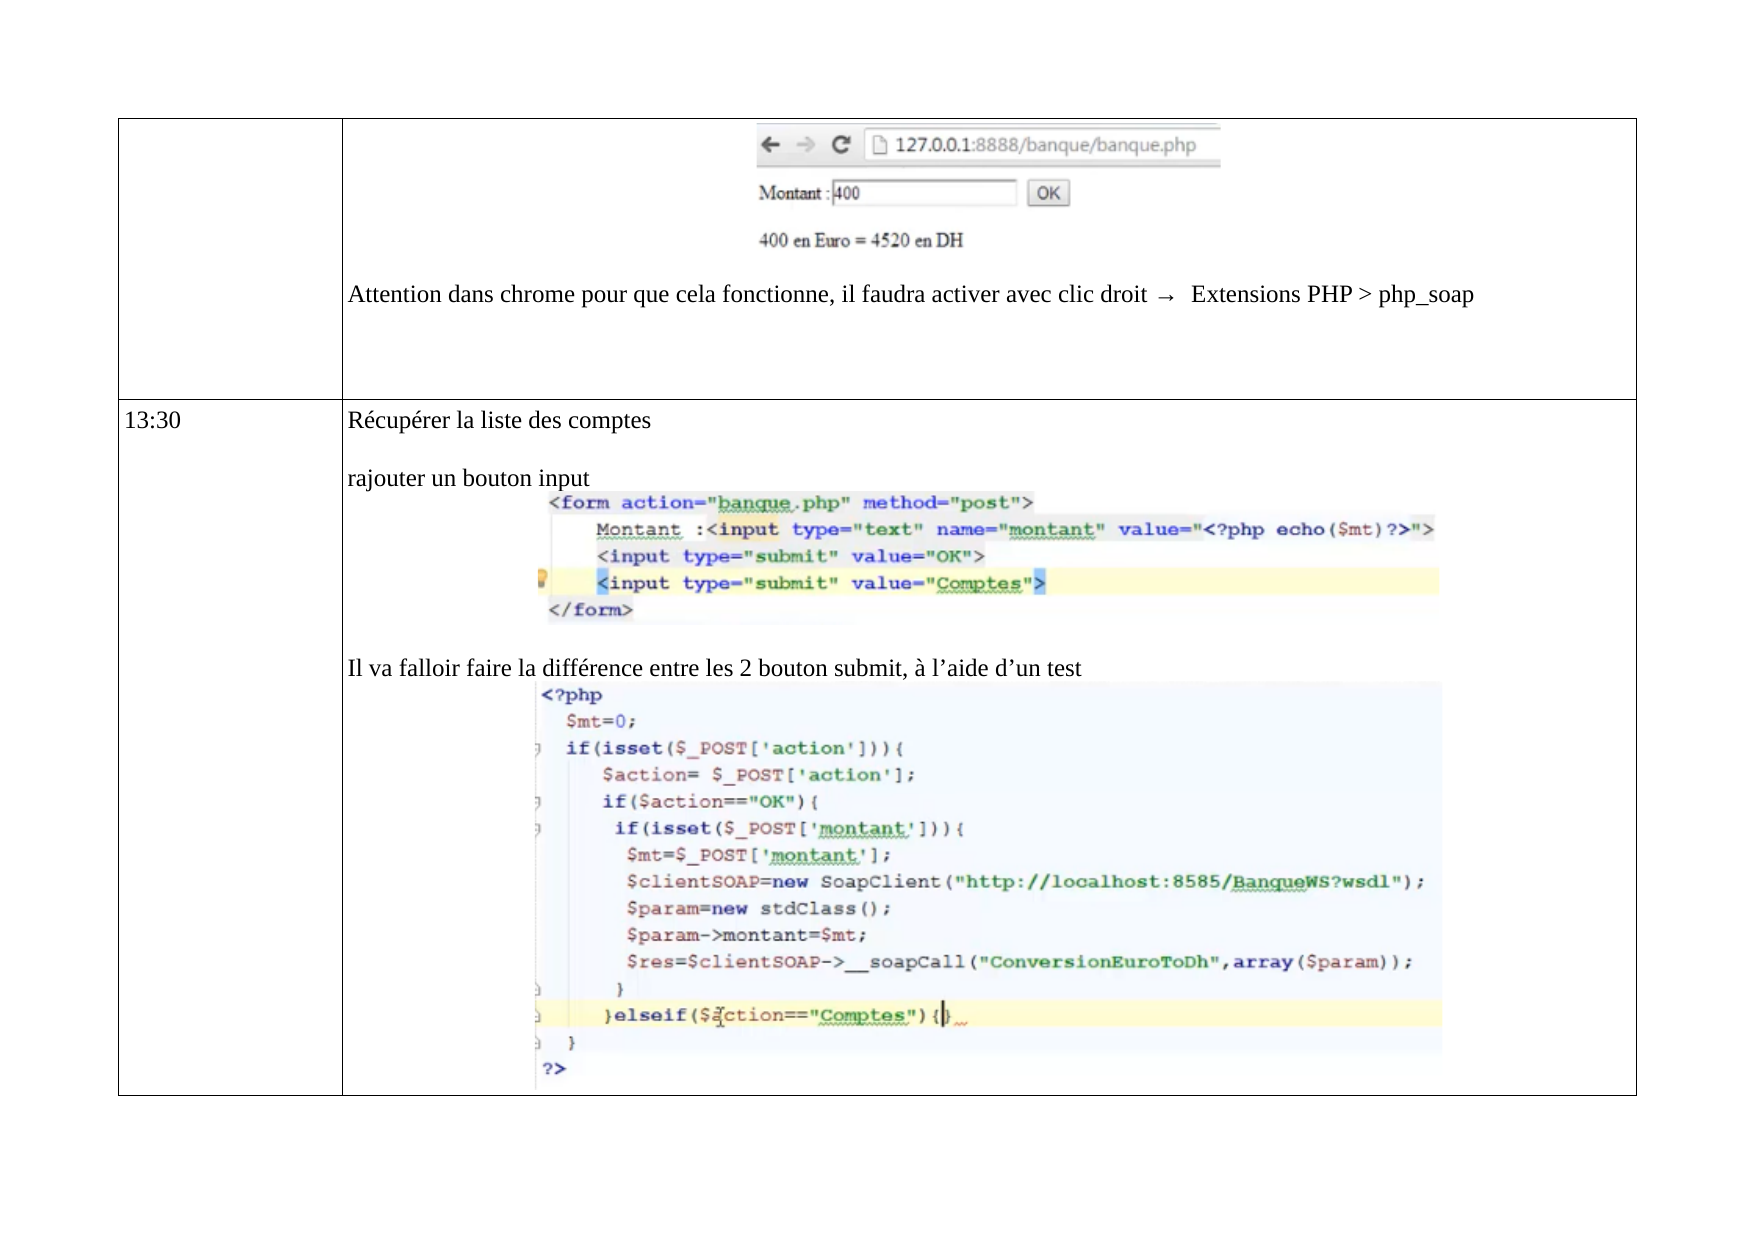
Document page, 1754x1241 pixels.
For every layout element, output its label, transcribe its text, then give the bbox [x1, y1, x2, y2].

picture [537, 491, 1440, 625]
table_cell Récupérer la liste des comptes rajouter un bouton input Il va falloir faire la différence entre les 2 bouton submit, à l’aide d’un test [343, 400, 1636, 1095]
table_cell [119, 119, 342, 399]
picture [534, 681, 1443, 1090]
table_cell 13:30 [119, 400, 342, 1095]
table_cell Attention dans chrome pour que cela fonctionne, il faudra activer avec clic droit → Extensions PHP > php_soap [343, 119, 1636, 399]
picture [756, 123, 1221, 279]
